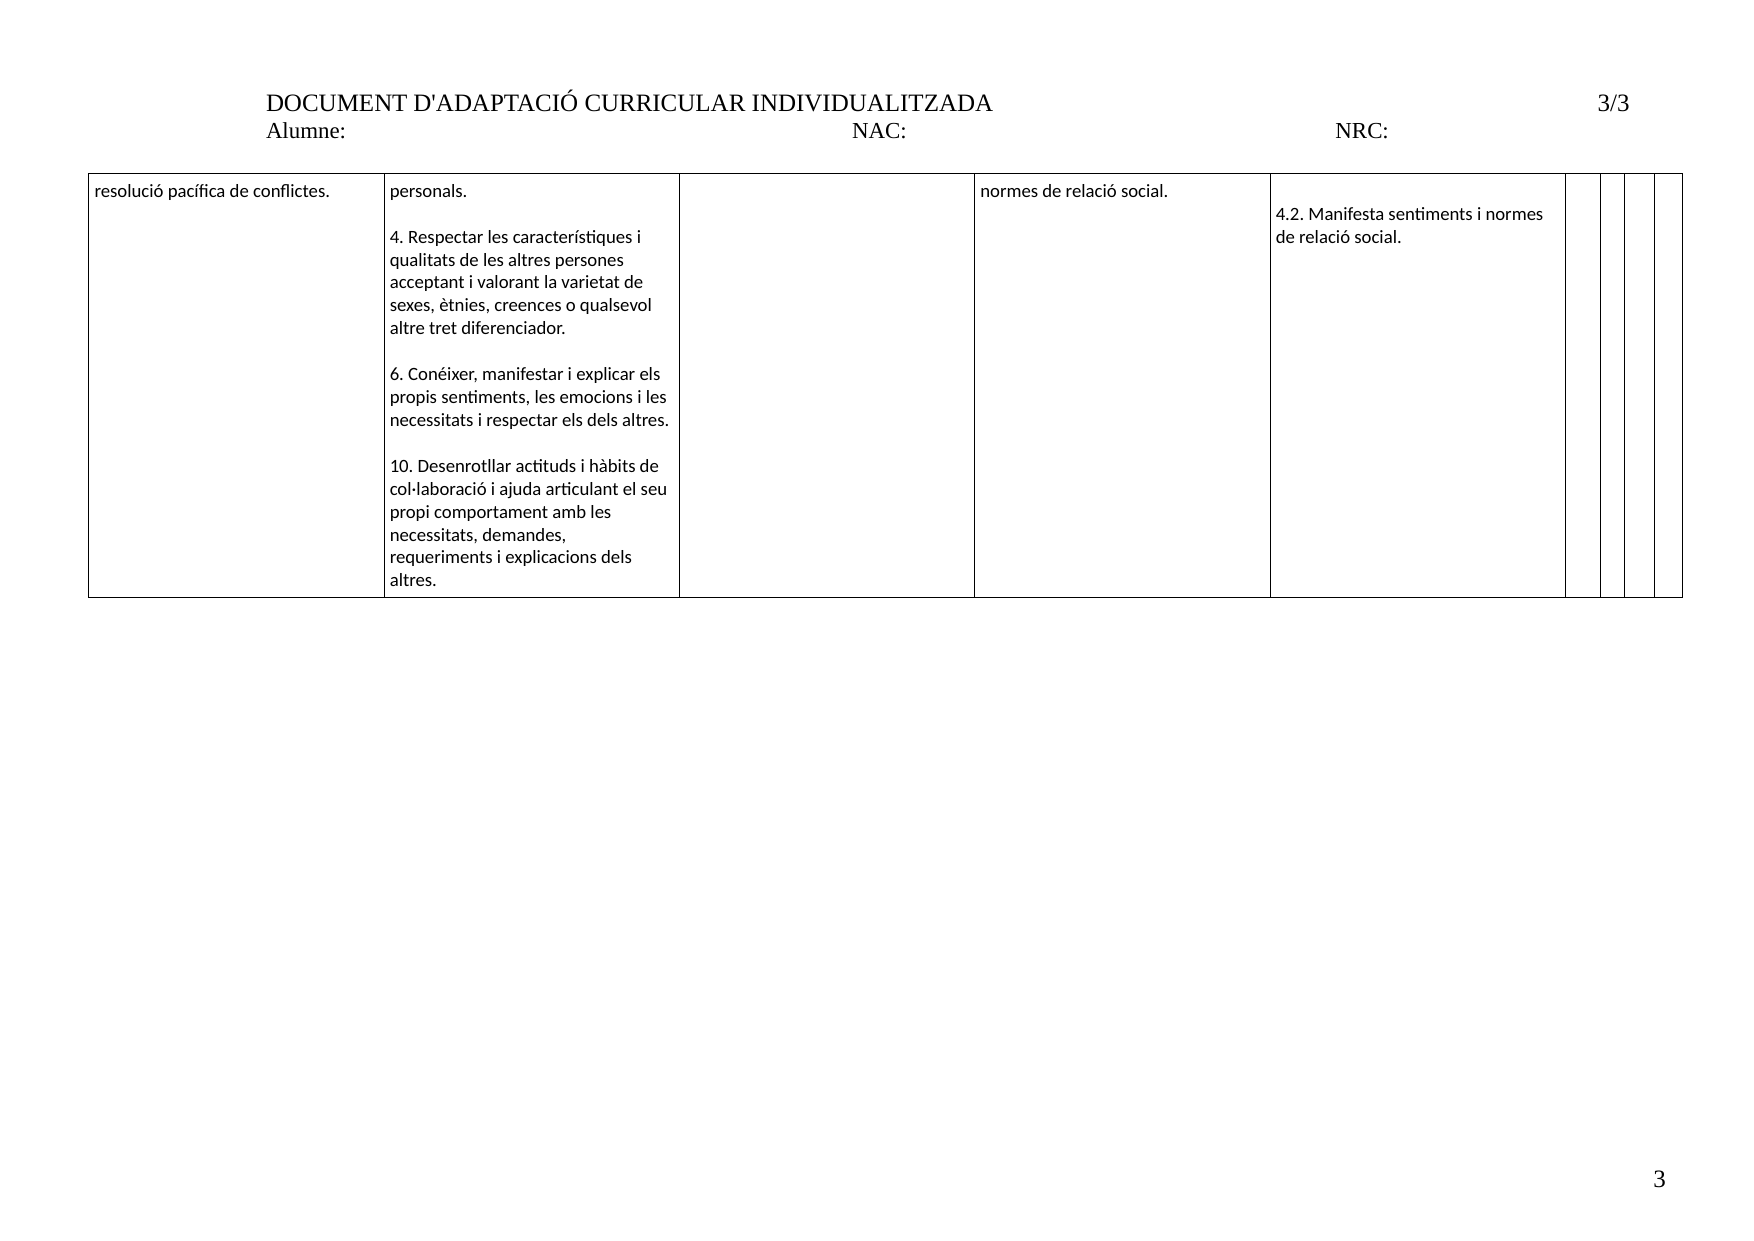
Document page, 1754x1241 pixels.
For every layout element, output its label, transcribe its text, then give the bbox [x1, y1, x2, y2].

table_cell [1625, 174, 1654, 597]
table_cell [1655, 174, 1682, 597]
table_cell 4.2. Manifesta sentiments i normes de relació social. [1271, 174, 1565, 597]
table_cell normes de relació social. [975, 174, 1270, 597]
table_cell [680, 174, 974, 597]
table_cell [1601, 174, 1624, 597]
table_cell resolució pacífica de conflictes. [89, 174, 384, 597]
table_cell [1566, 174, 1600, 597]
table_cell personals. 4. Respectar les característiques i qualitats de les altres persones acceptant i valorant la varietat de sexes, ètnies, creences o qualsevol altre tret diferenciador. 6. Conéixer, manifestar i explicar els propis sentiments, les emocions i les necessitats i respectar els dels altres. 10. Desenrotllar actituds i hàbits de col·laboració i ajuda articulant el seu propi comportament amb les necessitats, demandes, requeriments i explicacions dels altres. [385, 174, 679, 597]
